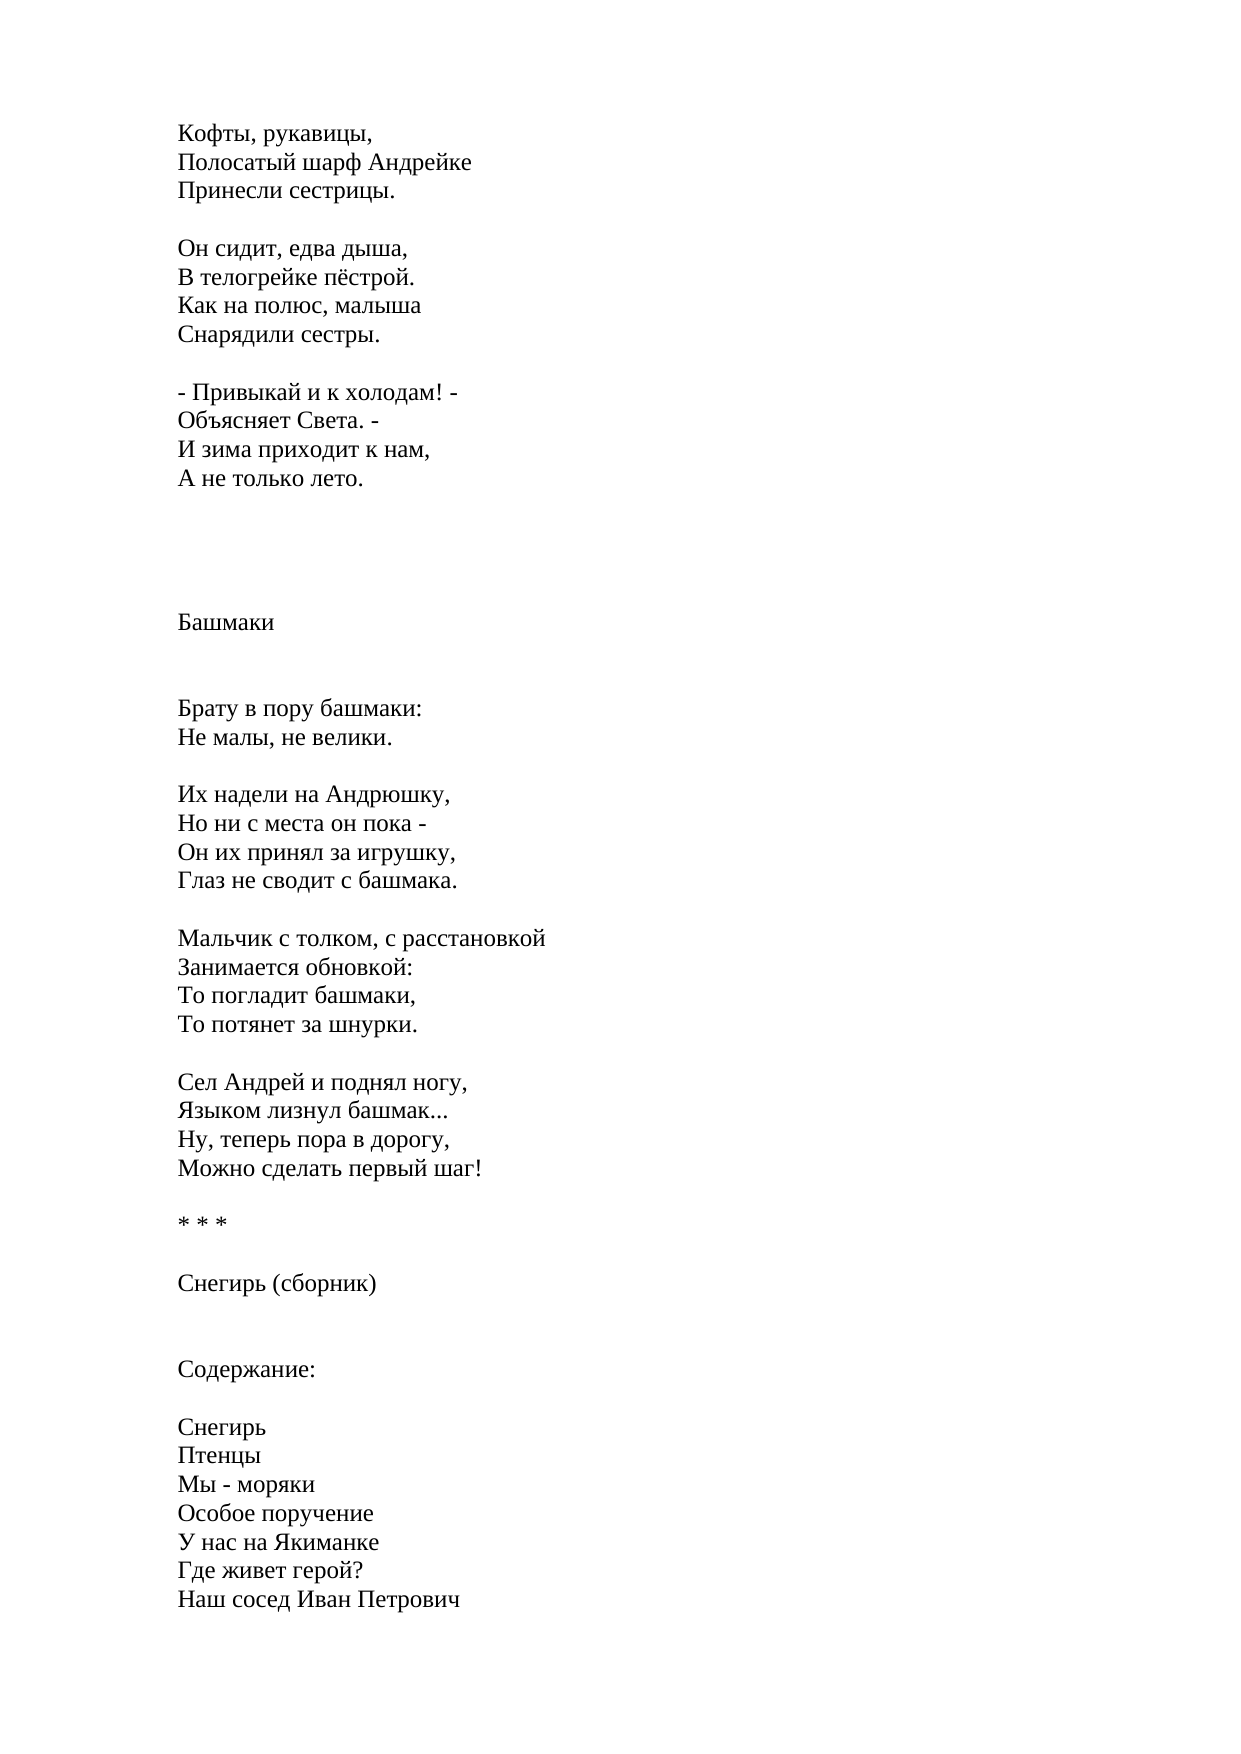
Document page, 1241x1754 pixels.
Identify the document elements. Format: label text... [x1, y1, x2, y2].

text Кофты, рукавицы, Полосатый шарф Андрейке Принесли сестрицы. Он сидит, едва дыша, В телогрейке пёстрой. Как на полюс, малыша Снарядили сестры. - Привыкай и к холодам! - Объясняет Света. - И зима приходит к нам, А не только лето. Башмаки Брату в пору башмаки: Не малы, не велики. Их надели на Андрюшку, Но ни с места он пока - Он их принял за игрушку, Глаз не сводит с башмака. Мальчик с толком, с расстановкой Занимается обновкой: То погладит башмаки, То потянет за шнурки. Сел Андрей и поднял ногу, Языком лизнул башмак... Ну, теперь пора в дорогу, Можно сделать первый шаг! * * * Снегирь (сборник) Содержание: Снегирь Птенцы Мы - моряки Особое поручение У нас на Якиманке Где живет герой? Наш сосед Иван Петрович [177, 118, 1152, 1613]
